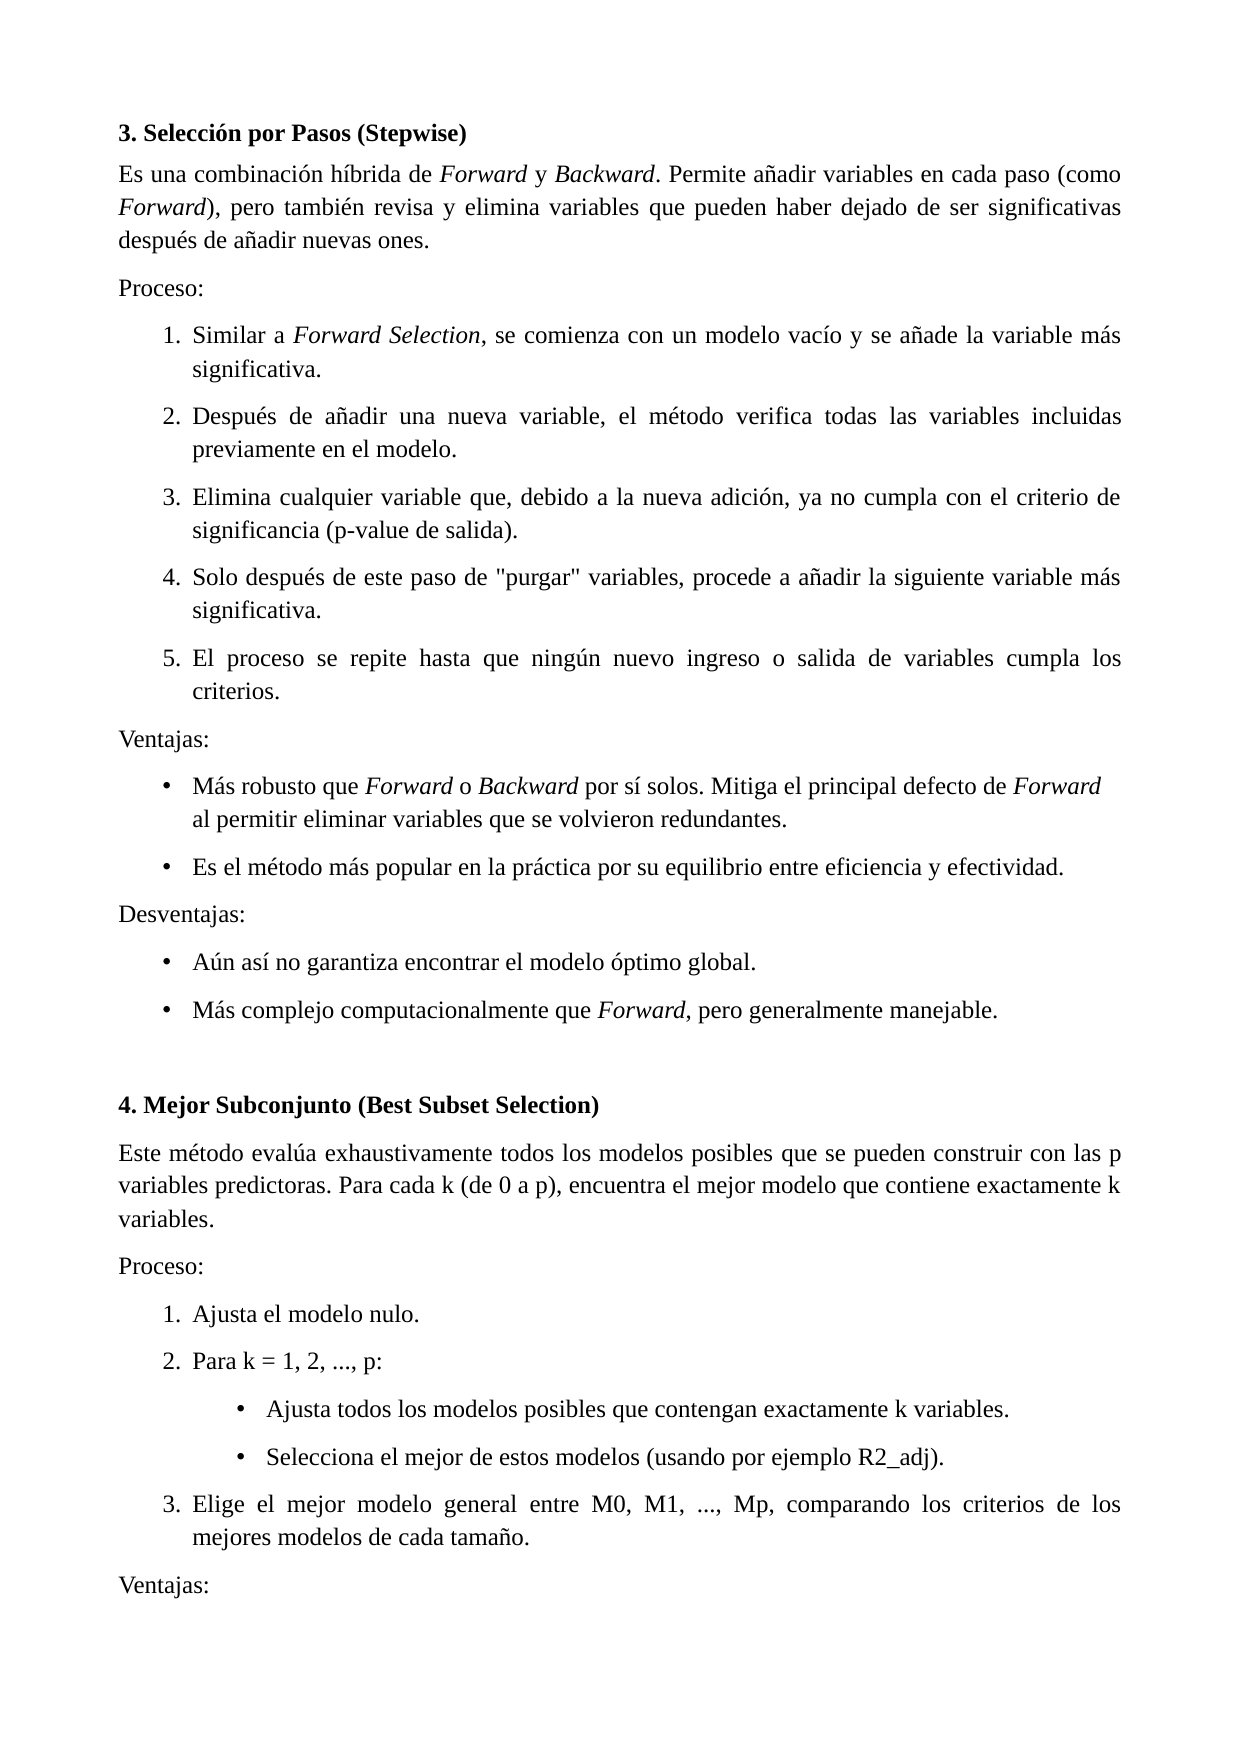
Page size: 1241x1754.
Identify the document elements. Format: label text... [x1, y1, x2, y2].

text 4. Mejor Subconjunto (Best Subset Selection) [118, 1090, 1122, 1119]
list Selecciona el mejor de estos modelos (usando por ejemplo R2_adj). [236, 1442, 1122, 1470]
list Aún así no garantiza encontrar el modelo óptimo global. [162, 947, 1122, 976]
list Elimina cualquier variable que, debido a la nueva adición, ya no cumpla con el criterio de significancia (p-value de salida). [162, 482, 1122, 544]
list Ajusta todos los modelos posibles que contengan exactamente k variables. [236, 1394, 1122, 1423]
list Ajusta el modelo nulo. [162, 1299, 1122, 1328]
text Este método evalúa exhaustivamente todos los modelos posibles que se pueden construir con las p variables predictoras. Para cada k (de 0 a p), encuentra el mejor modelo que contiene exactamente k variables. [118, 1138, 1122, 1232]
list Después de añadir una nueva variable, el método verifica todas las variables incluidas previamente en el modelo. [162, 401, 1122, 463]
list Solo después de este paso de "purgar" variables, procede a añadir la siguiente variable más significativa. [162, 562, 1122, 624]
list Es el método más popular en la práctica por su equilibrio entre eficiencia y efectividad. [162, 852, 1122, 881]
list Para k = 1, 2, ..., p: [162, 1346, 1122, 1375]
list Elige el mejor modelo general entre M0, M1, ..., Mp, comparando los criterios de los mejores modelos de cada tamaño. [162, 1489, 1122, 1551]
list Similar a Forward Selection, se comienza con un modelo vacío y se añade la variable más significativa. [162, 321, 1122, 382]
list Más robusto que Forward o Backward por sí solos. Mitiga el principal defecto de Forward al permitir eliminar variables que se volvieron redundantes. [162, 771, 1122, 833]
list El proceso se repite hasta que ningún nuevo ingreso o salida de variables cumpla los criterios. [162, 643, 1122, 705]
subtitle 3. Selección por Pasos (Stepwise) [118, 118, 1122, 147]
text Proceso: [118, 1251, 1122, 1280]
text Ventajas: [118, 724, 1122, 752]
text Ventajas: [118, 1570, 1122, 1599]
text Proceso: [118, 273, 1122, 302]
text Es una combinación híbrida de Forward y Backward. Permite añadir variables en cada paso (como Forward), pero también revisa y elimina variables que pueden haber dejado de ser significativas después de añadir nuevas ones. [118, 159, 1122, 254]
list Más complejo computacionalmente que Forward, pero generalmente manejable. [162, 995, 1122, 1023]
text Desventajas: [118, 899, 1122, 928]
